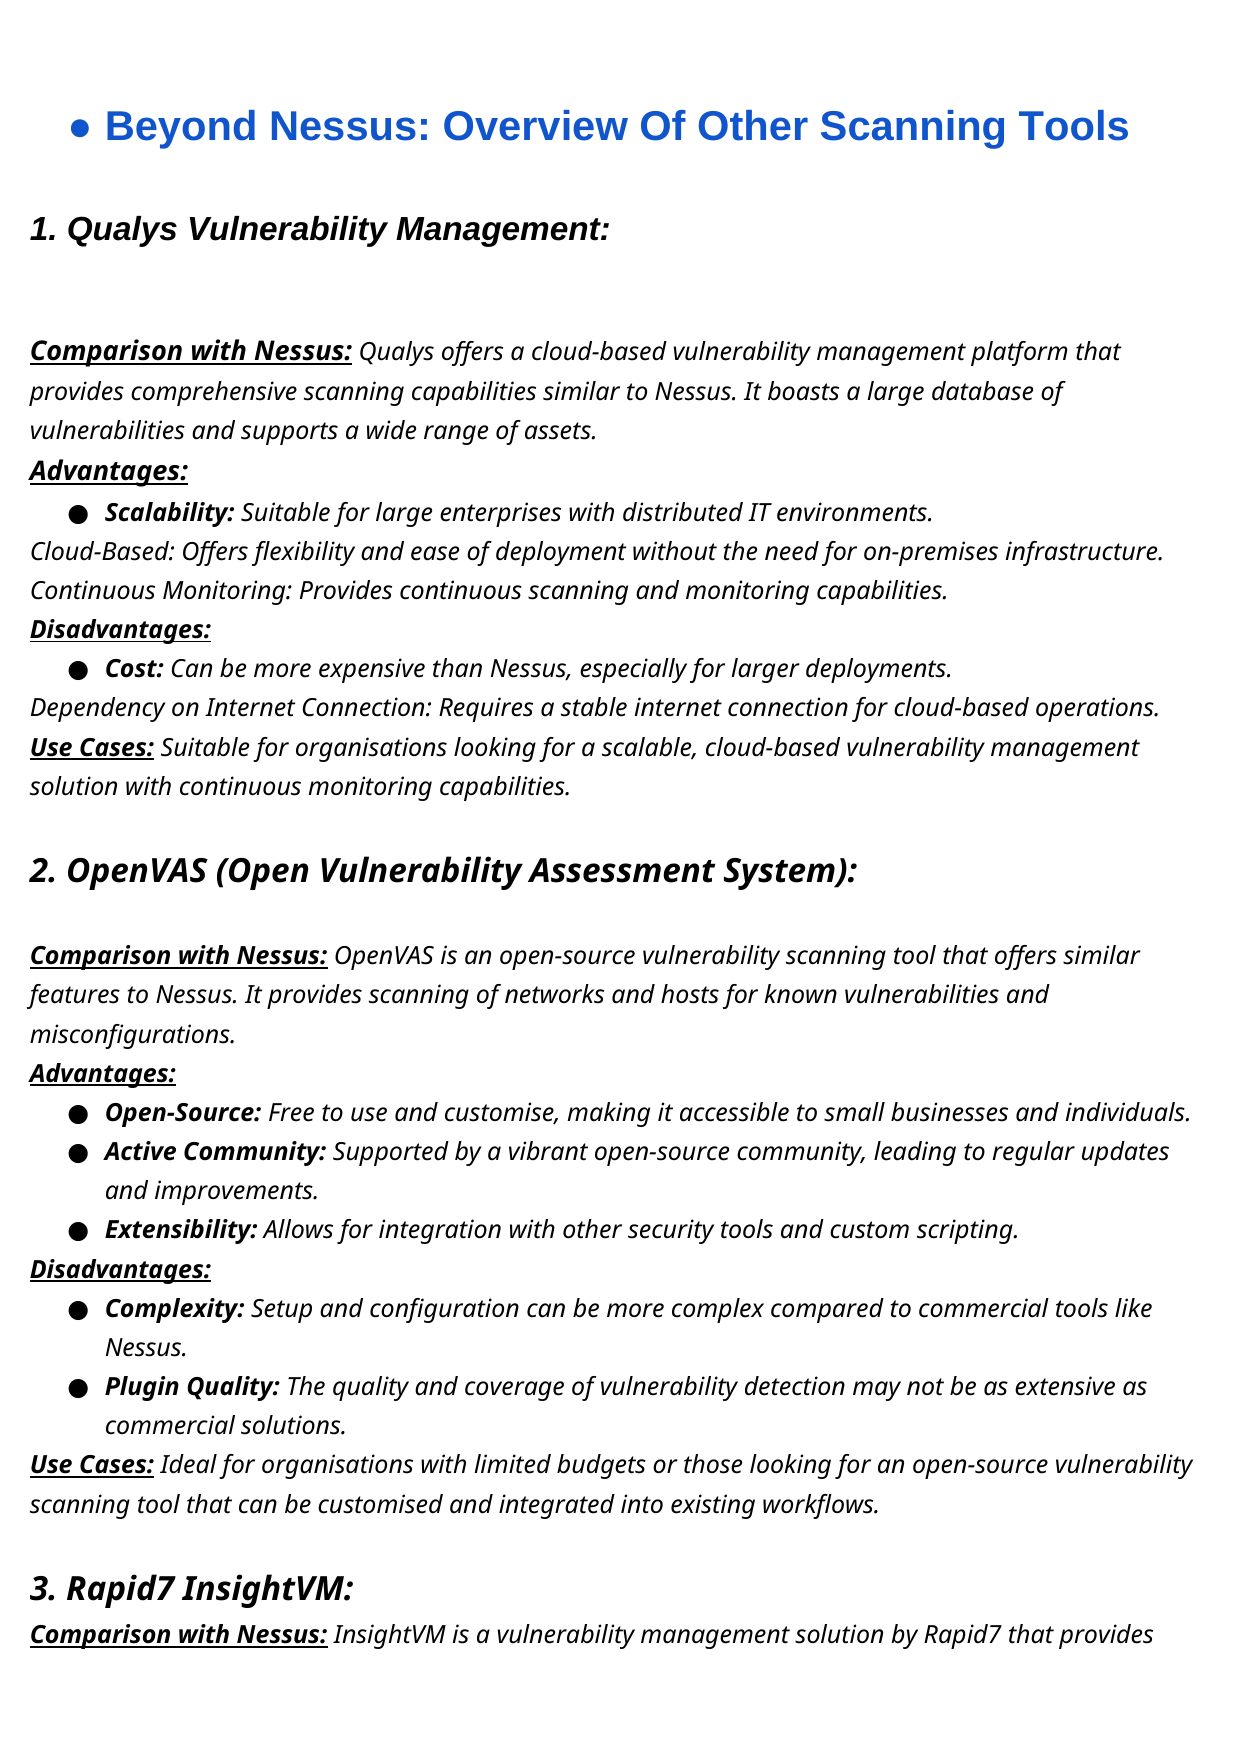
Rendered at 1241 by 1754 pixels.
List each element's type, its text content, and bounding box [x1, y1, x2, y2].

text Use Cases: Ideal for organisations with limited budgets or those looking for an open-source vulnerability scanning tool that can be customised and integrated into existing workflows. [29, 1447, 1211, 1520]
text Comparison with Nessus: InsightVM is a vulnerability management solution by Rapid7 that provides [29, 1617, 1211, 1651]
list Complexity: Setup and configuration can be more complex compared to commercial tools like Nessus. [67, 1291, 1211, 1364]
subtitle Beyond Nessus: Overview Of Other Scanning Tools [67, 101, 1211, 149]
list Scalability: Suitable for large enterprises with distributed IT environments. [67, 494, 1211, 528]
text Advantages: [29, 452, 1211, 489]
text Disadvantages: [29, 1251, 1211, 1285]
text Dependency on Internet Connection: Requires a stable internet connection for cloud-based operations. [29, 690, 1211, 724]
text 3. Rapid7 InsightVM: [29, 1565, 1211, 1610]
list Extensibility: Allows for integration with other security tools and custom scripting. [67, 1212, 1211, 1246]
text Continuous Monitoring: Provides continuous scanning and monitoring capabilities. [29, 572, 1211, 607]
text Advantages: [29, 1056, 1211, 1089]
text Comparison with Nessus: Qualys offers a cloud-based vulnerability management platform that provides comprehensive scanning capabilities similar to Nessus. It boasts a large database of vulnerabilities and supports a wide range of assets. [29, 331, 1211, 447]
list Open-Source: Free to use and customise, making it accessible to small businesses and individuals. [67, 1095, 1211, 1129]
list Active Community: Supported by a vibrant open-source community, leading to regular updates and improvements. [67, 1134, 1211, 1207]
text Comparison with Nessus: OpenVAS is an open-source vulnerability scanning tool that offers similar features to Nessus. It provides scanning of networks and hosts for known vulnerabilities and misconfigurations. [29, 938, 1211, 1050]
list Cost: Can be more expensive than Nessus, especially for larger deployments. [67, 651, 1211, 685]
list Plugin Quality: The quality and coverage of vulnerability detection may not be as extensive as commercial solutions. [67, 1369, 1211, 1442]
subtitle 1. Qualys Vulnerability Management: [29, 209, 1211, 248]
text Cloud-Based: Offers flexibility and ease of deployment without the need for on-premises infrastructure. [29, 533, 1211, 567]
text 2. OpenVAS (Open Vulnerability Assessment System): [29, 847, 1211, 892]
text Use Cases: Suitable for organisations looking for a scalable, cloud-based vulnerability management solution with continuous monitoring capabilities. [29, 729, 1211, 802]
text Disadvantages: [29, 612, 1211, 646]
